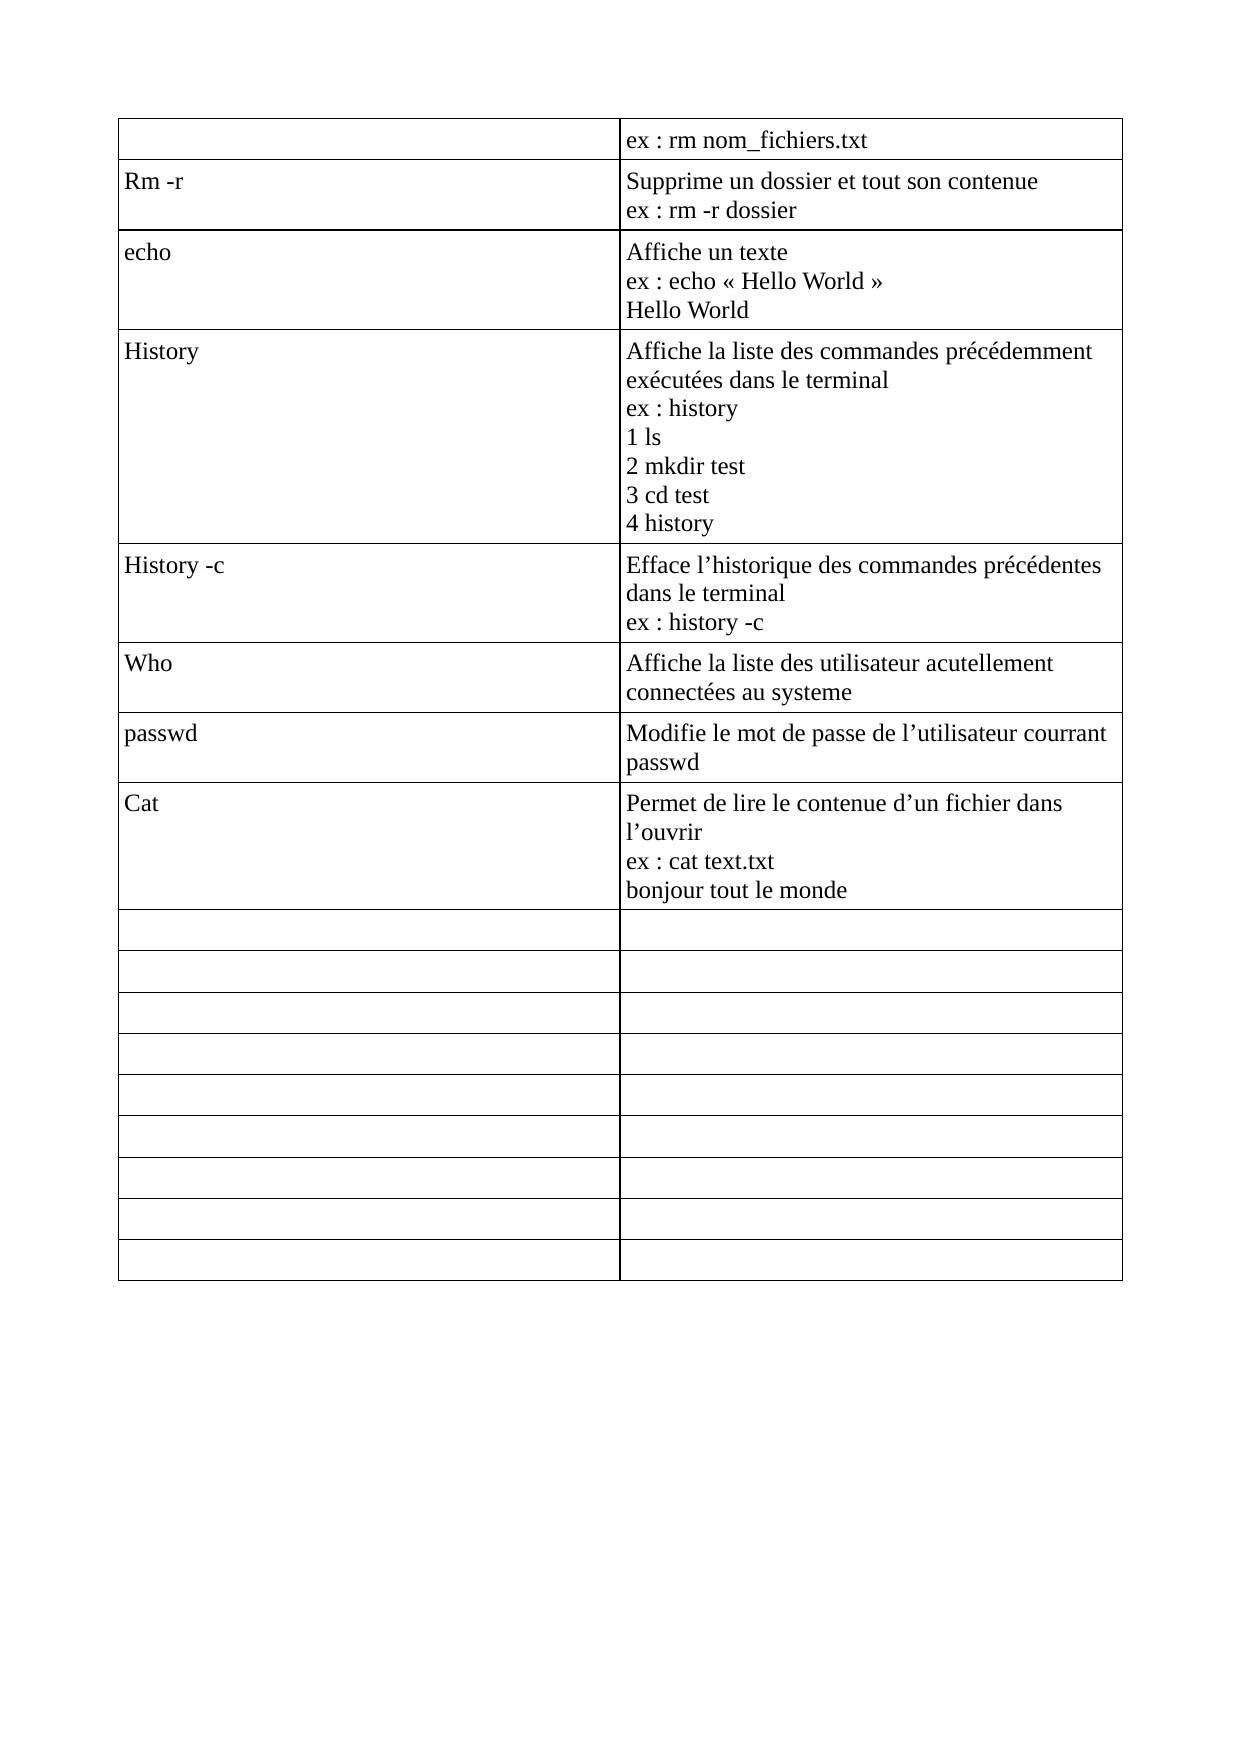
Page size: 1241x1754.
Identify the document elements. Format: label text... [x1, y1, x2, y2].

table_cell [621, 1075, 1122, 1115]
table_cell [119, 1075, 619, 1115]
table_cell [621, 1199, 1122, 1239]
table_header echo [119, 231, 619, 329]
table_cell Supprime un dossier et tout son contenue ex : rm -r dossier [621, 160, 1122, 229]
table_cell [119, 1240, 619, 1280]
table_cell [621, 910, 1122, 950]
table_cell [621, 1240, 1122, 1280]
table_cell History [119, 330, 619, 543]
table_cell [621, 1034, 1122, 1074]
table_cell History -c [119, 544, 619, 642]
table_cell [621, 993, 1122, 1033]
table_cell Modifie le mot de passe de l’utilisateur courrant passwd [621, 713, 1122, 782]
table_cell Efface l’historique des commandes précédentes dans le terminal ex : history -c [621, 544, 1122, 642]
table_cell [621, 1158, 1122, 1198]
table_cell ex : rm nom_fichiers.txt [621, 119, 1122, 159]
table_header Affiche un texte ex : echo « Hello World » Hello World [621, 231, 1122, 329]
table_cell [119, 1158, 619, 1198]
table_cell [621, 1116, 1122, 1157]
table_cell Rm -r [119, 160, 619, 229]
table_cell [119, 910, 619, 950]
table_cell Affiche la liste des commandes précédemment exécutées dans le terminal ex : history 1 ls 2 mkdir test 3 cd test 4 history [621, 330, 1122, 543]
table_cell [119, 993, 619, 1033]
table_cell [119, 1034, 619, 1074]
table_cell [119, 119, 619, 159]
table_cell Permet de lire le contenue d’un fichier dans l’ouvrir ex : cat text.txt bonjour tout le monde [621, 783, 1122, 909]
table_cell Who [119, 643, 619, 712]
table_cell Cat [119, 783, 619, 909]
table_cell passwd [119, 713, 619, 782]
table_cell [119, 1199, 619, 1239]
table_cell Affiche la liste des utilisateur acutellement connectées au systeme [621, 643, 1122, 712]
table_cell [119, 951, 619, 992]
table_cell [119, 1116, 619, 1157]
table_cell [621, 951, 1122, 992]
